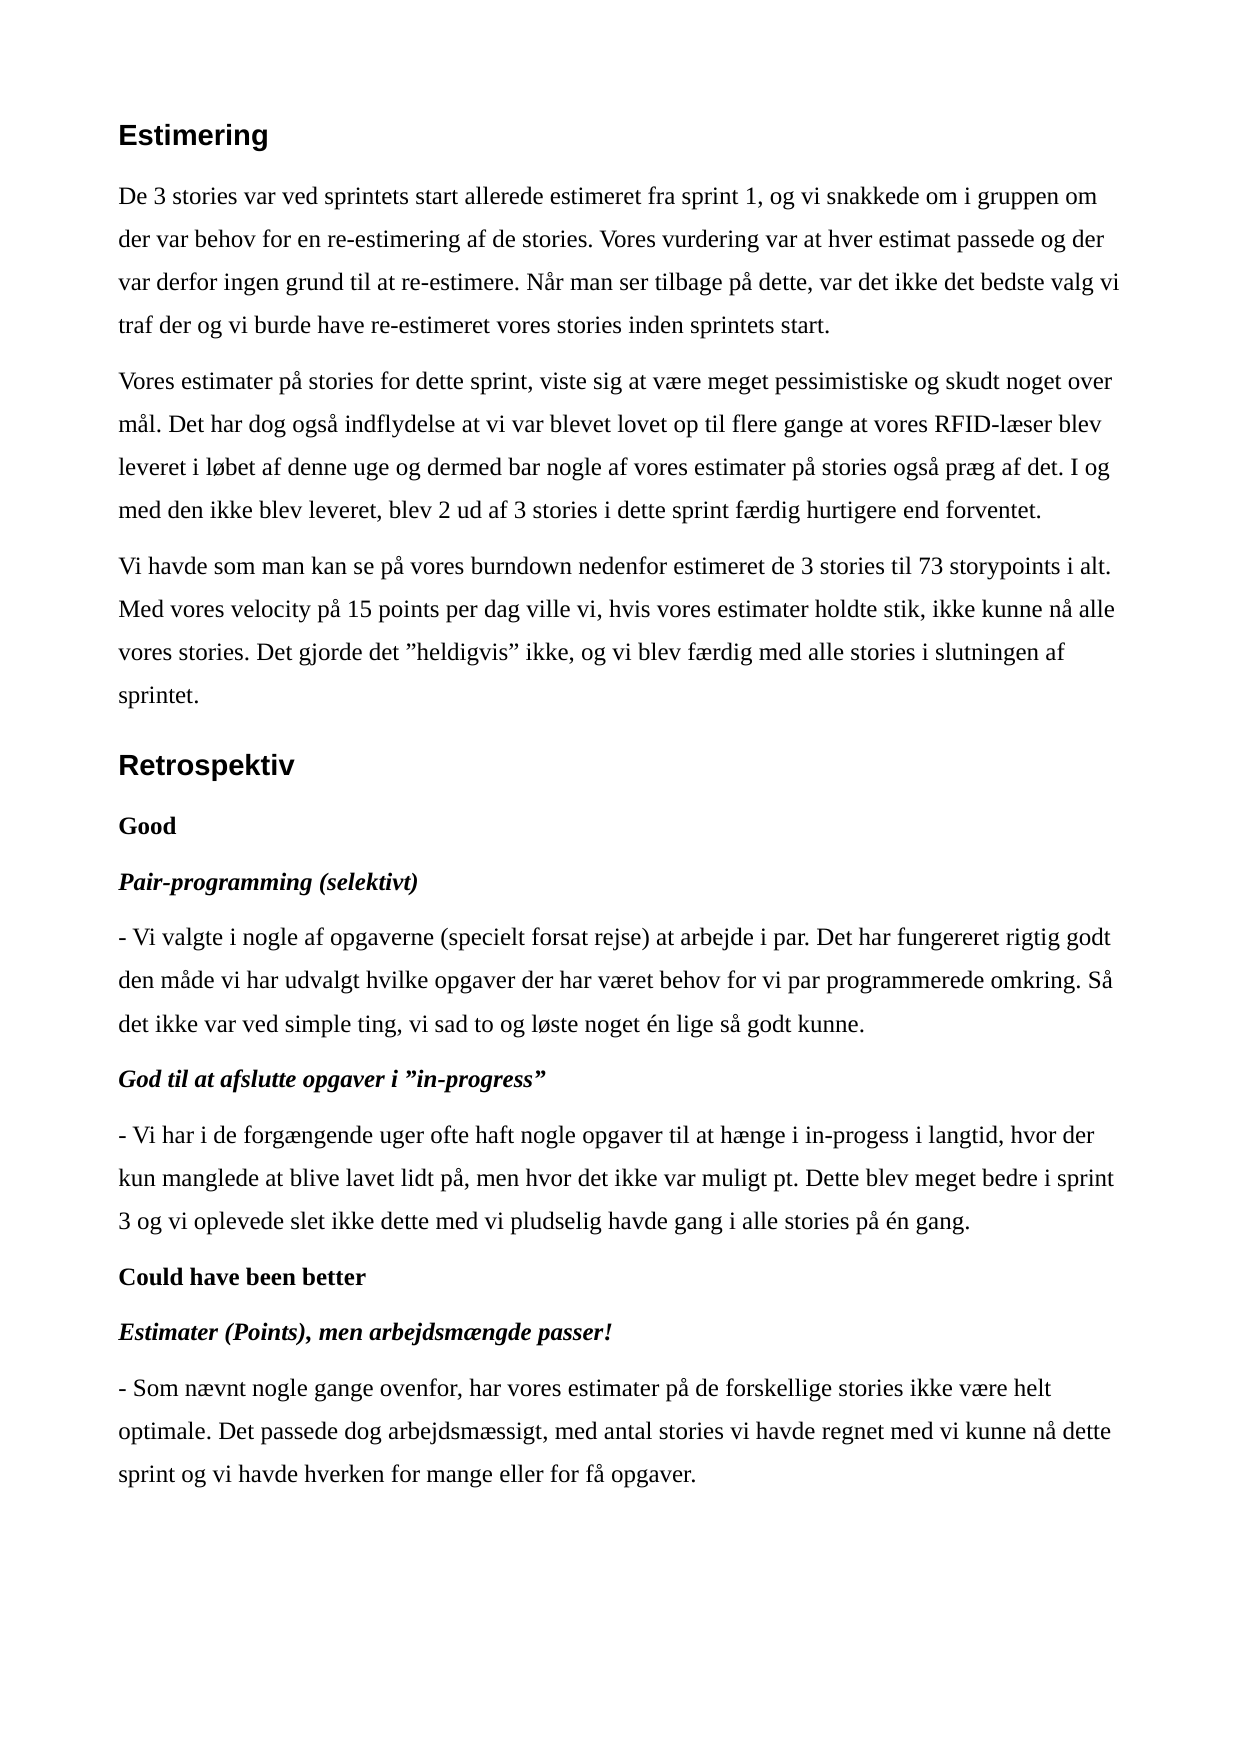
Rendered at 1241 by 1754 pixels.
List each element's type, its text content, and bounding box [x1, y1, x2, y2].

text Good [118, 811, 1122, 840]
text Could have been better [118, 1262, 1122, 1291]
text - Vi har i de forgængende uger ofte haft nogle opgaver til at hænge i in-progess i langtid, hvor der kun manglede at blive lavet lidt på, men hvor det ikke var muligt pt. Dette blev meget bedre i sprint 3 og vi oplevede slet ikke dette med vi pludselig havde gang i alle stories på én gang. [118, 1120, 1122, 1235]
subtitle Retrospektiv [118, 748, 1122, 782]
text God til at afslutte opgaver i ”in-progress” [118, 1064, 1122, 1093]
subtitle Estimering [118, 118, 1122, 152]
text - Som nævnt nogle gange ovenfor, har vores estimater på de forskellige stories ikke være helt optimale. Det passede dog arbejdsmæssigt, med antal stories vi havde regnet med vi kunne nå dette sprint og vi havde hverken for mange eller for få opgaver. [118, 1373, 1122, 1488]
text De 3 stories var ved sprintets start allerede estimeret fra sprint 1, og vi snakkede om i gruppen om der var behov for en re-estimering af de stories. Vores vurdering var at hver estimat passede og der var derfor ingen grund til at re-estimere. Når man ser tilbage på dette, var det ikke det bedste valg vi traf der og vi burde have re-estimeret vores stories inden sprintets start. [118, 181, 1122, 339]
text Pair-programming (selektivt) [118, 867, 1122, 896]
text Vi havde som man kan se på vores burndown nedenfor estimeret de 3 stories til 73 storypoints i alt. Med vores velocity på 15 points per dag ville vi, hvis vores estimater holdte stik, ikke kunne nå alle vores stories. Det gjorde det ”heldigvis” ikke, og vi blev færdig med alle stories i slutningen af sprintet. [118, 551, 1122, 709]
text Estimater (Points), men arbejdsmængde passer! [118, 1317, 1122, 1346]
text Vores estimater på stories for dette sprint, viste sig at være meget pessimistiske og skudt noget over mål. Det har dog også indflydelse at vi var blevet lovet op til flere gange at vores RFID-læser blev leveret i løbet af denne uge og dermed bar nogle af vores estimater på stories også præg af det. I og med den ikke blev leveret, blev 2 ud af 3 stories i dette sprint færdig hurtigere end forventet. [118, 366, 1122, 524]
text - Vi valgte i nogle af opgaverne (specielt forsat rejse) at arbejde i par. Det har fungereret rigtig godt den måde vi har udvalgt hvilke opgaver der har været behov for vi par programmerede omkring. Så det ikke var ved simple ting, vi sad to og løste noget én lige så godt kunne. [118, 922, 1122, 1037]
